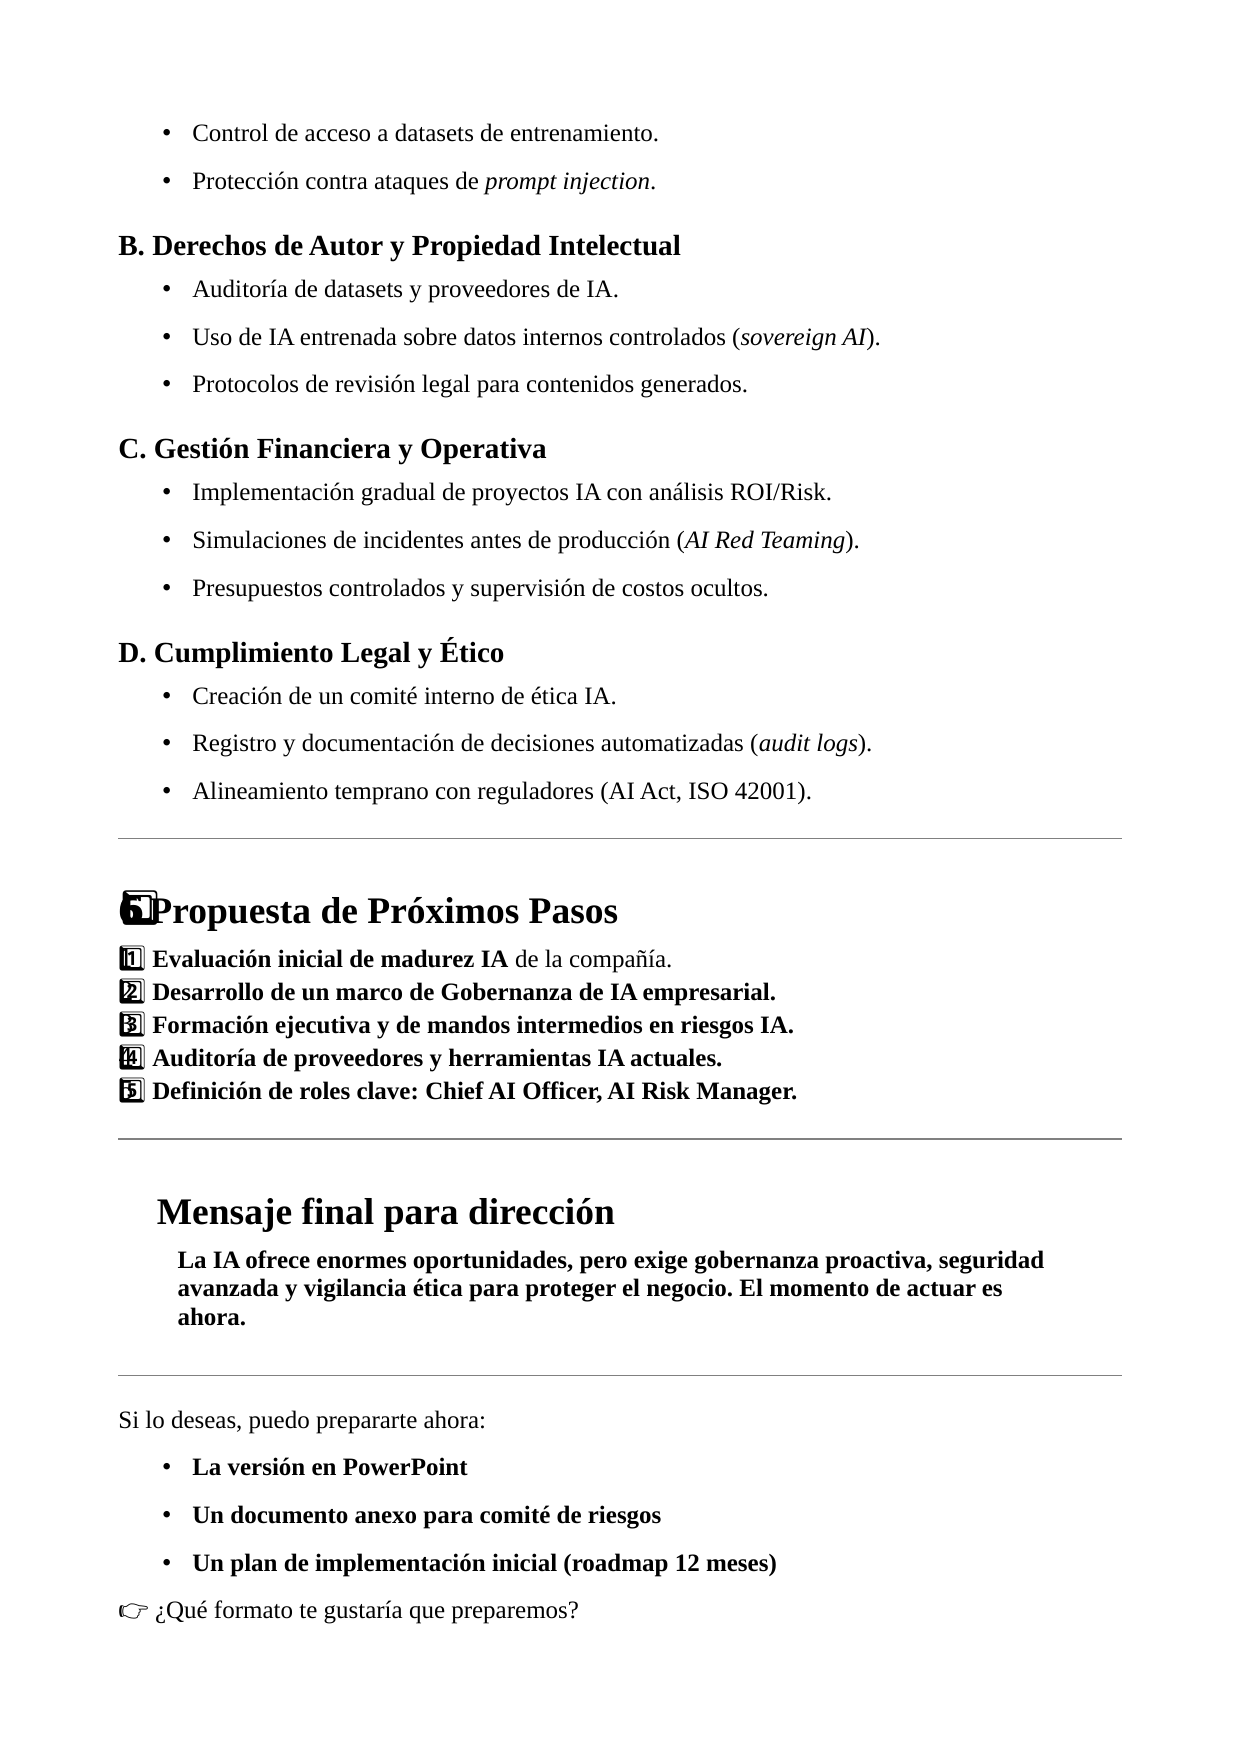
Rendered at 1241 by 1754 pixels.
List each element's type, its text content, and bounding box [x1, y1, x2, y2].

text 👉 ¿Qué formato te gustaría que preparemos? [118, 1595, 1122, 1624]
list Presupuestos controlados y supervisión de costos ocultos. [162, 573, 1122, 601]
list La versión en PowerPoint [162, 1452, 1122, 1481]
subtitle C. Gestión Financiera y Operativa [118, 431, 1122, 465]
subtitle 6️⃣ Propuesta de Próximos Pasos [118, 889, 1122, 932]
text La IA ofrece enormes oportunidades, pero exige gobernanza proactiva, seguridad avanzada y vigilancia ética para proteger el negocio. El momento de actuar es ahora. [177, 1245, 1063, 1331]
list Un documento anexo para comité de riesgos [162, 1500, 1122, 1529]
list Un plan de implementación inicial (roadmap 12 meses) [162, 1548, 1122, 1576]
list Control de acceso a datasets de entrenamiento. [162, 118, 1122, 147]
list Simulaciones de incidentes antes de producción (AI Red Teaming). [162, 525, 1122, 554]
list Implementación gradual de proyectos IA con análisis ROI/Risk. [162, 477, 1122, 506]
list Alineamiento temprano con reguladores (AI Act, ISO 42001). [162, 776, 1122, 805]
subtitle 🔑 Mensaje final para dirección [118, 1189, 1122, 1232]
list Auditoría de datasets y proveedores de IA. [162, 274, 1122, 303]
list Registro y documentación de decisiones automatizadas (audit logs). [162, 728, 1122, 757]
subtitle D. Cumplimiento Legal y Ético [118, 635, 1122, 668]
list Creación de un comité interno de ética IA. [162, 681, 1122, 709]
list Protocolos de revisión legal para contenidos generados. [162, 369, 1122, 398]
text 1️⃣ Evaluación inicial de madurez IA de la compañía. 2️⃣ Desarrollo de un marco de Gobernanza de IA empresarial. 3️⃣ Formación ejecutiva y de mandos intermedios en riesgos IA. 4️⃣ Auditoría de proveedores y herramientas IA actuales. 5️⃣ Definición de roles clave: Chief AI Officer, AI Risk Manager. [118, 944, 1122, 1105]
text Si lo deseas, puedo prepararte ahora: [118, 1405, 1122, 1433]
subtitle B. Derechos de Autor y Propiedad Intelectual [118, 228, 1122, 261]
list Uso de IA entrenada sobre datos internos controlados (sovereign AI). [162, 322, 1122, 350]
list Protección contra ataques de prompt injection. [162, 166, 1122, 194]
